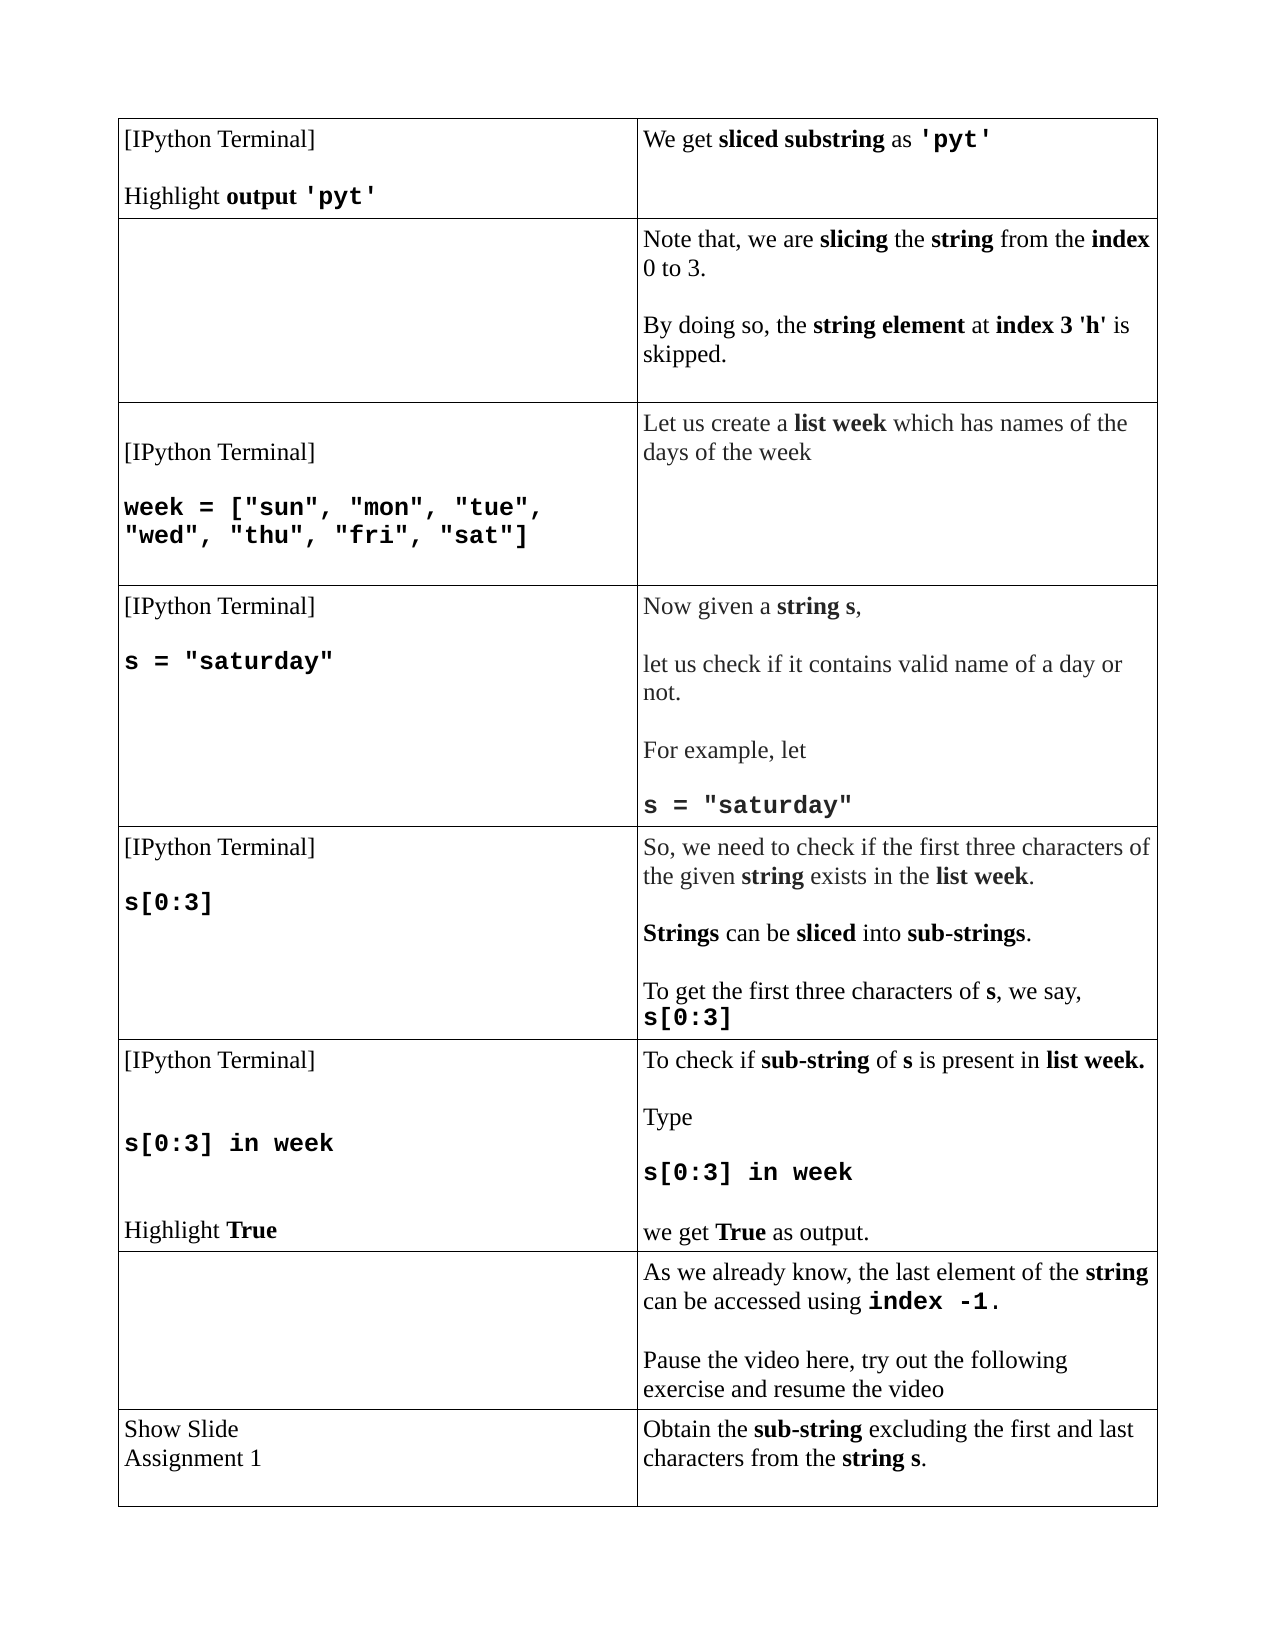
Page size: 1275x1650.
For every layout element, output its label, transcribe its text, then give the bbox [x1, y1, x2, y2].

table_cell As we already know, the last element of the string can be accessed using index -1. Pause the video here, try out the following exercise and resume the video [638, 1252, 1157, 1409]
table_cell [IPython Terminal] s[0:3] in week Highlight True [119, 1040, 637, 1251]
table_cell [IPython Terminal] s[0:3] [119, 827, 637, 1039]
table_cell Note that, we are slicing the string from the index 0 to 3. By doing so, the string element at index 3 'h' is skipped. [638, 219, 1157, 402]
table_cell [119, 1252, 637, 1409]
table_cell We get sliced substring as 'pyt' [638, 119, 1157, 218]
table_cell [IPython Terminal] week = ["sun", "mon", "tue", "wed", "thu", "fri", "sat"] [119, 403, 637, 585]
table_cell So, we need to check if the first three characters of the given string exists in the list week. Strings can be sliced into sub-strings. To get the first three characters of s, we say, s[0:3] [638, 827, 1157, 1039]
table_cell [IPython Terminal] s = "saturday" [119, 586, 637, 826]
table_cell [119, 219, 637, 402]
table_cell [IPython Terminal] Highlight output 'pyt' [119, 119, 637, 218]
table_cell Now given a string s, let us check if it contains valid name of a day or not. For example, let s = "saturday" [638, 586, 1157, 826]
table_cell Show Slide Assignment 1 [119, 1410, 637, 1506]
table_cell Let us create a list week which has names of the days of the week [638, 403, 1157, 585]
table_cell To check if sub-string of s is present in list week. Type s[0:3] in week we get True as output. [638, 1040, 1157, 1251]
table_cell Obtain the sub-string excluding the first and last characters from the string s. [638, 1410, 1157, 1506]
